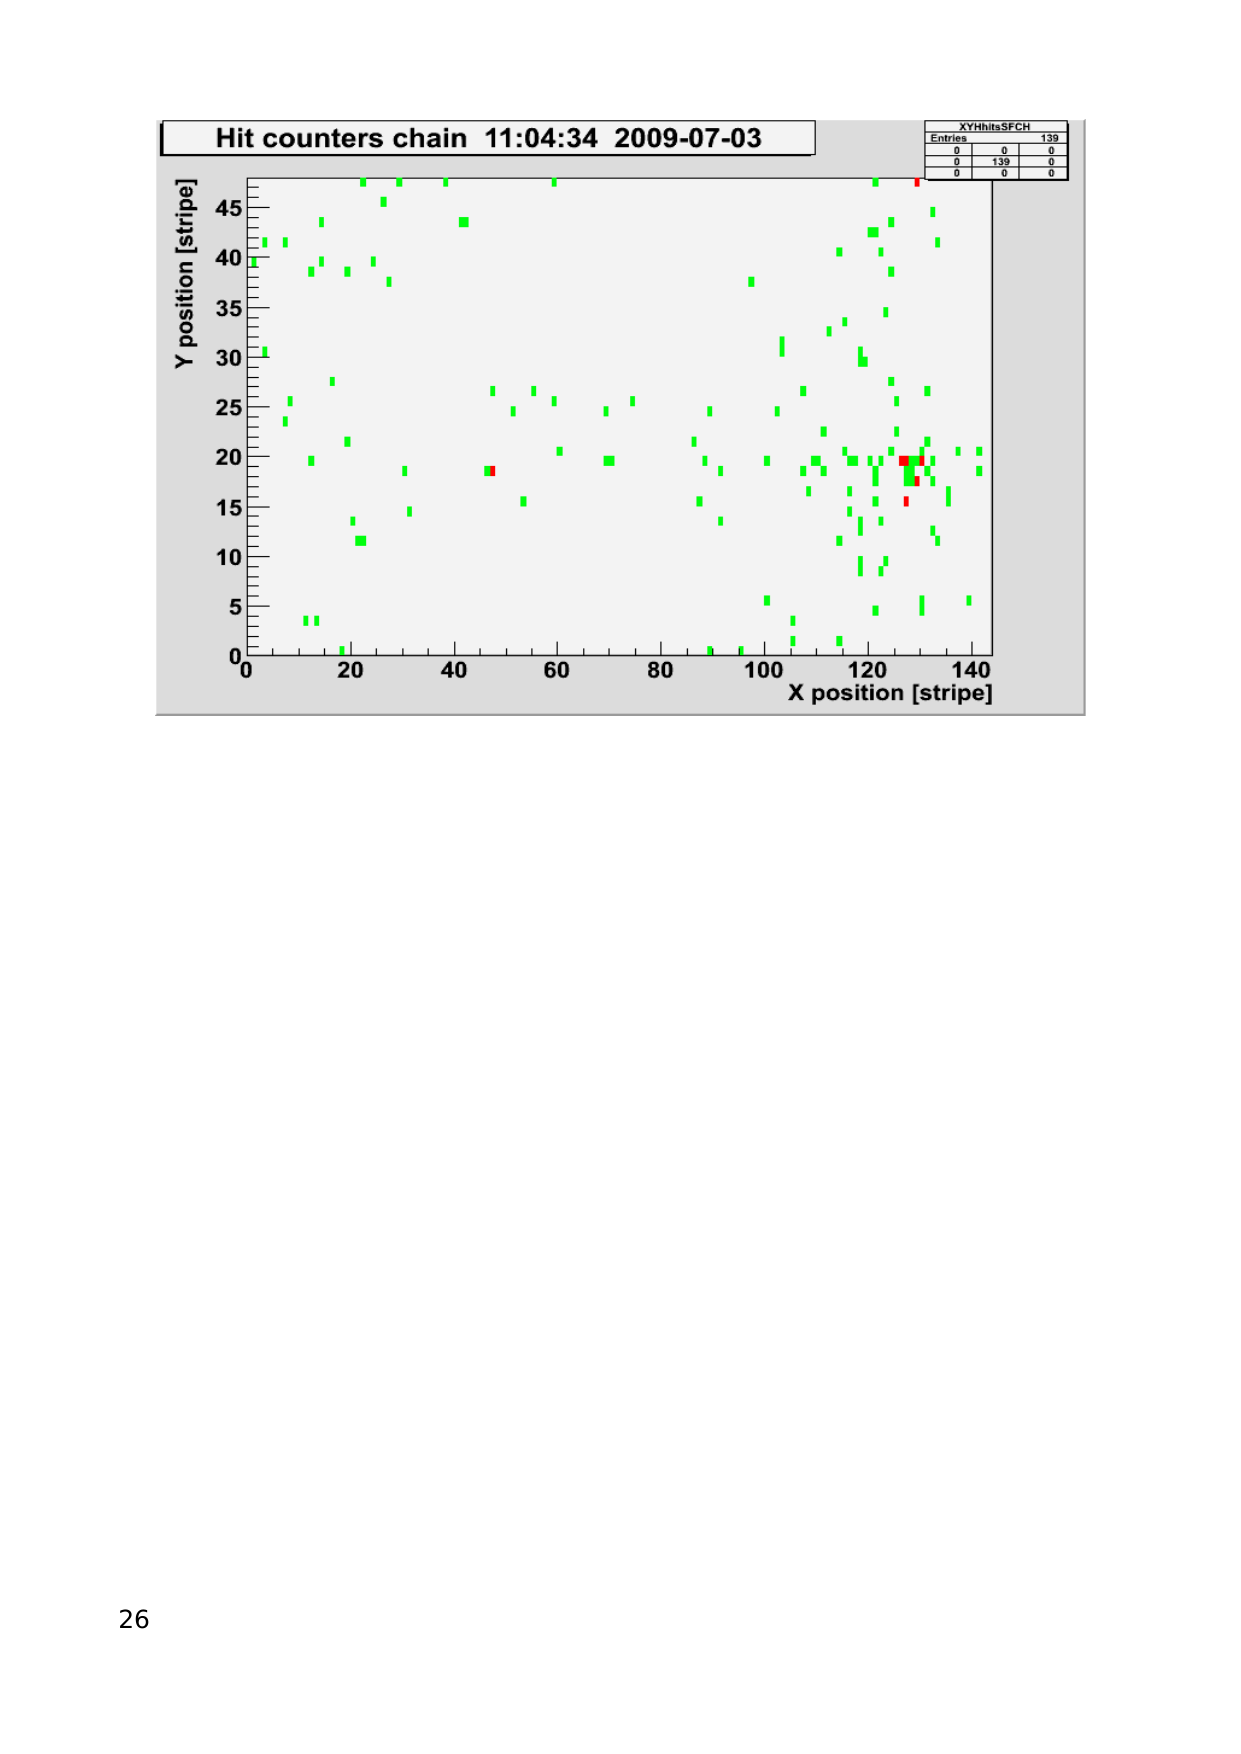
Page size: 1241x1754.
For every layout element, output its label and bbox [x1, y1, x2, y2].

picture [154, 118, 1086, 716]
